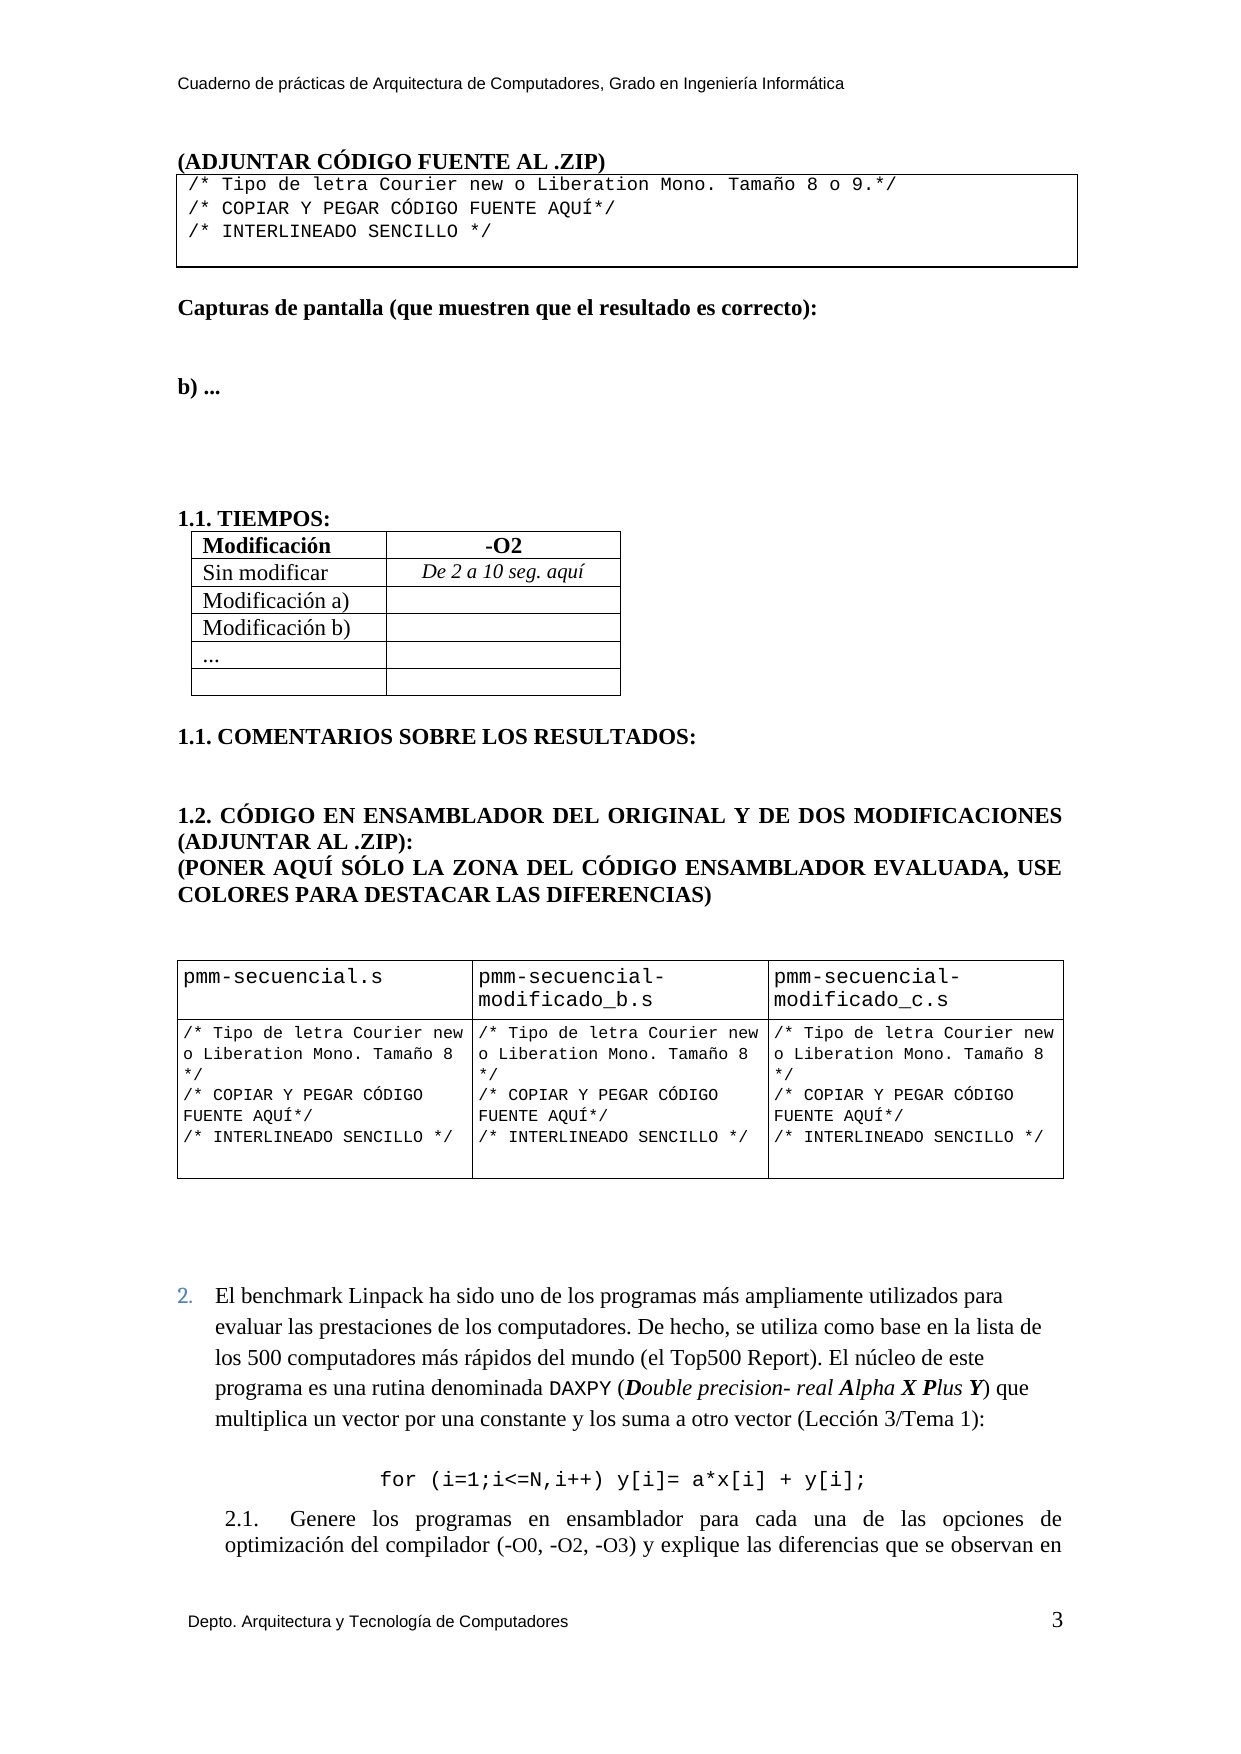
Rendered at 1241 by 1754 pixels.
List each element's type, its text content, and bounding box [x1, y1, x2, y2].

table_header pmm-secuencial-modificado_c.s [769, 961, 1063, 1019]
table_header -O2 [387, 532, 620, 558]
table_cell /* Tipo de letra Courier new o Liberation Mono. Tamaño 8 */ /* COPIAR Y PEGAR CÓDIGO FUENTE AQUÍ*/ /* INTERLINEADO SENCILLO */ [473, 1020, 768, 1178]
table_cell ... [192, 642, 386, 668]
table_cell [192, 669, 386, 695]
list for (i=1;i<=N,i++) y[i]= a*x[i] + y[i]; [183, 1469, 1063, 1492]
text (PONER AQUÍ SÓLO LA ZONA DEL CÓDIGO ENSAMBLADOR EVALUADA, USE COLORES PARA DESTACAR LAS DIFERENCIAS) [177, 854, 1063, 907]
text b) ... [177, 373, 1063, 399]
table_header Modificación [192, 532, 386, 558]
table_cell /* Tipo de letra Courier new o Liberation Mono. Tamaño 8 */ /* COPIAR Y PEGAR CÓDIGO FUENTE AQUÍ*/ /* INTERLINEADO SENCILLO */ [769, 1020, 1063, 1178]
text Capturas de pantalla (que muestren que el resultado es correcto): [177, 294, 1063, 320]
table_cell De 2 a 10 seg. aquí [387, 559, 620, 586]
text 1.1. TIEMPOS: [177, 504, 1063, 531]
list Genere los programas en ensamblador para cada una de las opciones de optimización del compilador (-O0, -O2, -O3) y explique las diferencias que se observan en [224, 1505, 1063, 1558]
table_cell [387, 614, 620, 641]
table_header /* Tipo de letra Courier new o Liberation Mono. Tamaño 8 o 9.*/ /* COPIAR Y PEGAR CÓDIGO FUENTE AQUÍ*/ /* INTERLINEADO SENCILLO */ [177, 175, 1077, 266]
table_cell [387, 587, 620, 613]
list El benchmark Linpack ha sido uno de los programas más ampliamente utilizados para evaluar las prestaciones de los computadores. De hecho, se utiliza como base en la lista de los 500 computadores más rápidos del mundo (el Top500 Report). El núcleo de este programa es una rutina denominada DAXPY (Double precision- real Alpha X Plus Y) que multiplica un vector por una constante y los suma a otro vector (Lección 3/Tema 1): [177, 1282, 1063, 1432]
table_cell [387, 642, 620, 668]
table_header pmm-secuencial-modificado_b.s [473, 961, 768, 1019]
text (ADJUNTAR CÓDIGO FUENTE AL .ZIP) [177, 148, 1063, 174]
table_cell Modificación a) [192, 587, 386, 613]
table_header pmm-secuencial.s [178, 961, 472, 1019]
text 1.2. CÓDIGO EN ENSAMBLADOR DEL ORIGINAL Y DE DOS MODIFICACIONES (ADJUNTAR AL .ZIP): [177, 802, 1063, 854]
table_cell Modificación b) [192, 614, 386, 641]
table_cell Sin modificar [192, 559, 386, 586]
table_cell [387, 669, 620, 695]
text 1.1. COMENTARIOS SOBRE LOS RESULTADOS: [177, 723, 1063, 749]
table_cell /* Tipo de letra Courier new o Liberation Mono. Tamaño 8 */ /* COPIAR Y PEGAR CÓDIGO FUENTE AQUÍ*/ /* INTERLINEADO SENCILLO */ [178, 1020, 472, 1178]
